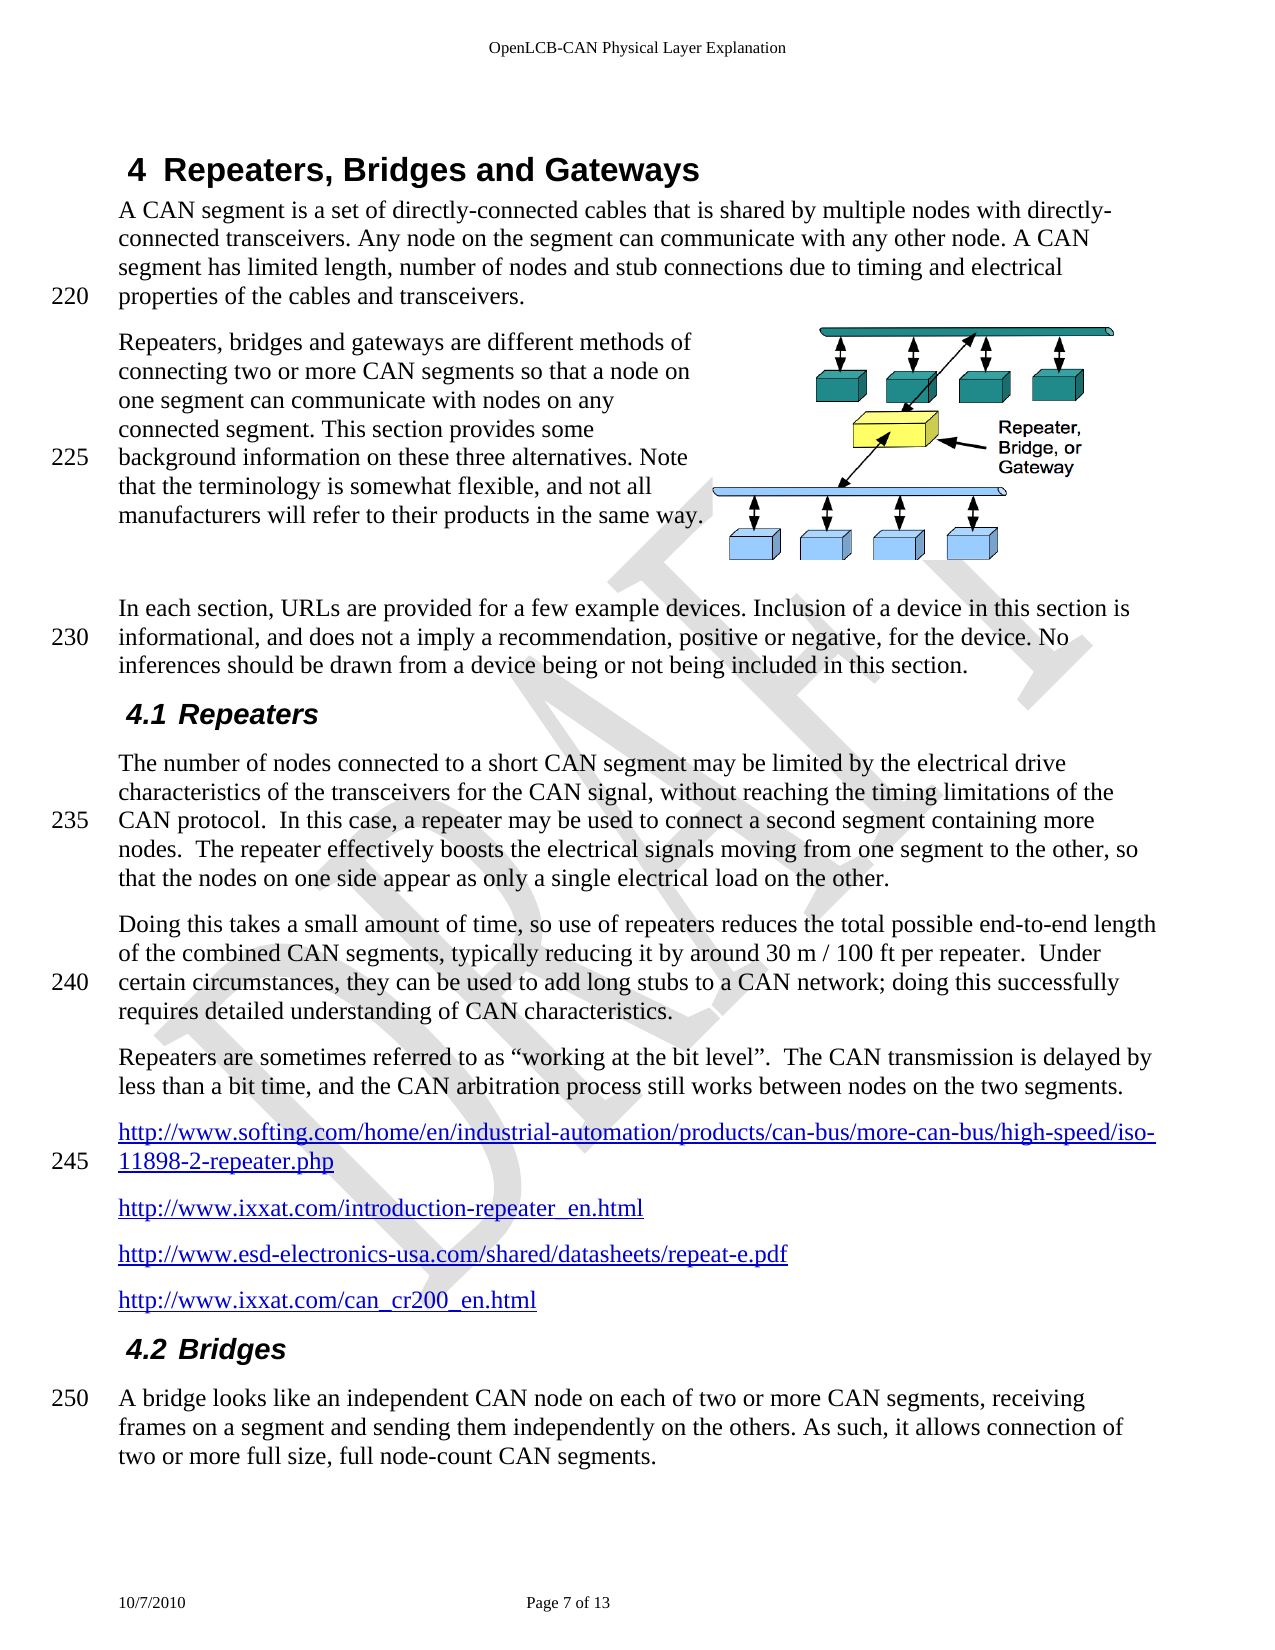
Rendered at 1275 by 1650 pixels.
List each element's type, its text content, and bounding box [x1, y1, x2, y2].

text Repeaters, bridges and gateways are different methods of connecting two or more CAN segments so that a node on one segment can communicate with nodes on any connected segment. This section provides some background information on these three alternatives. Note that the terminology is somewhat flexible, and not all manufacturers will refer to their products in the same way. [118, 327, 712, 529]
text In each section, URLs are provided for a few example devices. Inclusion of a device in this section is informational, and does not a imply a recommendation, positive or negative, for the device. No inferences should be drawn from a device being or not being included in this section. [798, 593, 1033, 679]
text http://www.ixxat.com/introduction-repeater_en.html [389, 1193, 493, 1218]
text In each section, URLs are provided for a few example devices. Inclusion of a device in this section is informational, and does not a imply a recommendation, positive or negative, for the device. No inferences should be drawn from a device being or not being included in this section. [997, 593, 1157, 679]
text The number of nodes connected to a short CAN segment may be limited by the electrical drive characteristics of the transceivers for the CAN signal, without reaching the timing limitations of the CAN protocol. In this case, a repeater may be used to connect a second segment containing more nodes. The repeater effectively boosts the electrical signals moving from one segment to the other, so that the nodes on one side appear as only a single electrical load on the other. [118, 748, 658, 892]
text http://www.softing.com/home/en/industrial-automation/products/can-bus/more-can-bus/high-speed/iso-11898-2-repeater.php [313, 1117, 479, 1142]
text In each section, URLs are provided for a few example devices. Inclusion of a device in this section is informational, and does not a imply a recommendation, positive or negative, for the device. No inferences should be drawn from a device being or not being included in this section. [696, 593, 817, 675]
text Repeaters are sometimes referred to as “working at the bit level”. The CAN transmission is delayed by less than a bit time, and the CAN arbitration process still works between nodes on the two segments. [118, 1042, 253, 1100]
text http://www.softing.com/home/en/industrial-automation/products/can-bus/more-can-bus/high-speed/iso-11898-2-repeater.php [340, 1144, 492, 1175]
text Doing this takes a small amount of time, so use of repeaters reduces the total possible end-to-end length of the combined CAN segments, typically reducing it by around 30 m / 100 ft per repeater. Under certain circumstances, they can be used to add long stubs to a CAN network; doing this successfully requires detailed understanding of CAN characteristics. [215, 977, 375, 1024]
text http://www.softing.com/home/en/industrial-automation/products/can-bus/more-can-bus/high-speed/iso-11898-2-repeater.php [118, 1144, 323, 1171]
text The number of nodes connected to a short CAN segment may be limited by the electrical drive characteristics of the transceivers for the CAN signal, without reaching the timing limitations of the CAN protocol. In this case, a repeater may be used to connect a second segment containing more nodes. The repeater effectively boosts the electrical signals moving from one segment to the other, so that the nodes on one side appear as only a single electrical load on the other. [579, 748, 701, 856]
subtitle [593, 697, 790, 730]
text Doing this takes a small amount of time, so use of repeaters reduces the total possible end-to-end length of the combined CAN segments, typically reducing it by around 30 m / 100 ft per repeater. Under certain circumstances, they can be used to add long stubs to a CAN network; doing this successfully requires detailed understanding of CAN characteristics. [118, 909, 487, 1024]
text Repeaters are sometimes referred to as “working at the bit level”. The CAN transmission is delayed by less than a bit time, and the CAN arbitration process still works between nodes on the two segments. [238, 1042, 449, 1100]
text Repeaters are sometimes referred to as “working at the bit level”. The CAN transmission is delayed by less than a bit time, and the CAN arbitration process still works between nodes on the two segments. [548, 1042, 1157, 1100]
text The number of nodes connected to a short CAN segment may be limited by the electrical drive characteristics of the transceivers for the CAN signal, without reaching the timing limitations of the CAN protocol. In this case, a repeater may be used to connect a second segment containing more nodes. The repeater effectively boosts the electrical signals moving from one segment to the other, so that the nodes on one side appear as only a single electrical load on the other. [674, 825, 816, 892]
text http://www.ixxat.com/introduction-repeater_en.html [118, 1193, 371, 1218]
text http://www.esd-electronics-usa.com/shared/datasheets/repeat-e.pdf [118, 1239, 417, 1264]
text Repeaters are sometimes referred to as “working at the bit level”. The CAN transmission is delayed by less than a bit time, and the CAN arbitration process still works between nodes on the two segments. [442, 1042, 563, 1100]
text The number of nodes connected to a short CAN segment may be limited by the electrical drive characteristics of the transceivers for the CAN signal, without reaching the timing limitations of the CAN protocol. In this case, a repeater may be used to connect a second segment containing more nodes. The repeater effectively boosts the electrical signals moving from one segment to the other, so that the nodes on one side appear as only a single electrical load on the other. [668, 748, 1157, 892]
subtitle [800, 697, 1157, 730]
text http://www.softing.com/home/en/industrial-automation/products/can-bus/more-can-bus/high-speed/iso-11898-2-repeater.php [513, 1117, 1157, 1175]
text Doing this takes a small amount of time, so use of repeaters reduces the total possible end-to-end length of the combined CAN segments, typically reducing it by around 30 m / 100 ft per repeater. Under certain circumstances, they can be used to add long stubs to a CAN network; doing this successfully requires detailed understanding of CAN characteristics. [540, 909, 1157, 1024]
subtitle Repeaters, Bridges and Gateways [118, 150, 1157, 188]
text In each section, URLs are provided for a few example devices. Inclusion of a device in this section is informational, and does not a imply a recommendation, positive or negative, for the device. No inferences should be drawn from a device being or not being included in this section. [118, 593, 739, 679]
subtitle Bridges [118, 1332, 1157, 1366]
subtitle Repeaters [118, 697, 546, 730]
text http://www.esd-electronics-usa.com/shared/datasheets/repeat-e.pdf [473, 1239, 1157, 1268]
text http://www.ixxat.com/introduction-repeater_en.html [514, 1193, 1157, 1221]
text A CAN segment is a set of directly-connected cables that is shared by multiple nodes with directly-connected transceivers. Any node on the segment can communicate with any other node. A CAN segment has limited length, number of nodes and stub connections due to timing and electrical properties of the cables and transceivers. [118, 195, 1157, 310]
text http://www.softing.com/home/en/industrial-automation/products/can-bus/more-can-bus/high-speed/iso-11898-2-repeater.php [118, 1117, 295, 1142]
subtitle [547, 703, 586, 730]
picture [712, 327, 1157, 560]
text http://www.ixxat.com/can_cr200_en.html [118, 1286, 1157, 1314]
text A bridge looks like an independent CAN node on each of two or more CAN segments, receiving frames on a segment and sending them independently on the others. As such, it allows connection of two or more full size, full node-count CAN segments. [118, 1383, 1157, 1469]
